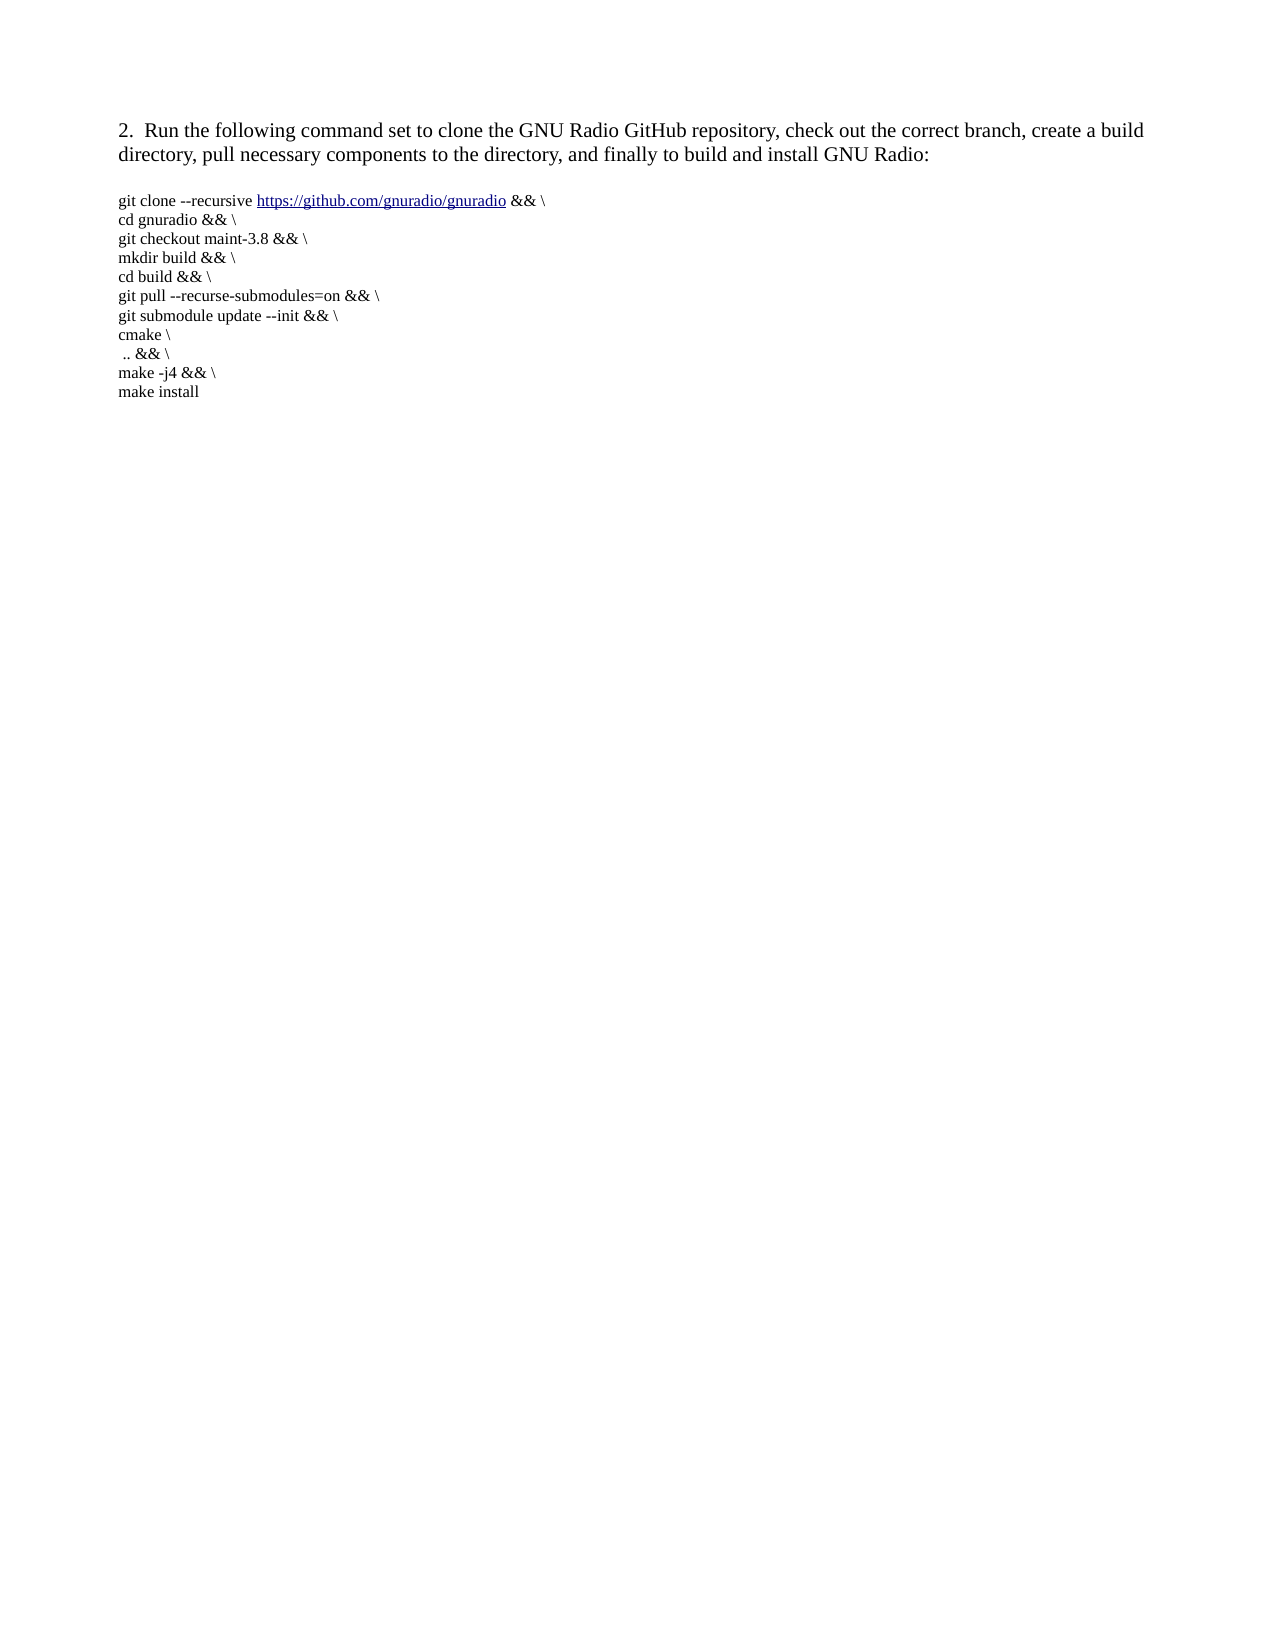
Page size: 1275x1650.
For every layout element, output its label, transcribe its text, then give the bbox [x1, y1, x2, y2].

text git pull --recurse-submodules=on && \ [118, 286, 1157, 305]
text make install [118, 382, 1157, 401]
text mkdir build && \ [118, 248, 1157, 267]
text .. && \ [118, 344, 1157, 363]
text git submodule update --init && \ [118, 305, 1157, 324]
text make -j4 && \ [118, 363, 1157, 382]
text git clone --recursive https://github.com/gnuradio/gnuradio && \ [118, 190, 1157, 209]
text 2. Run the following command set to clone the GNU Radio GitHub repository, check out the correct branch, create a build directory, pull necessary components to the directory, and finally to build and install GNU Radio: [118, 118, 1157, 166]
text cmake \ [118, 324, 1157, 344]
text git checkout maint-3.8 && \ [118, 229, 1157, 248]
text cd gnuradio && \ [118, 209, 1157, 229]
text cd build && \ [118, 267, 1157, 286]
